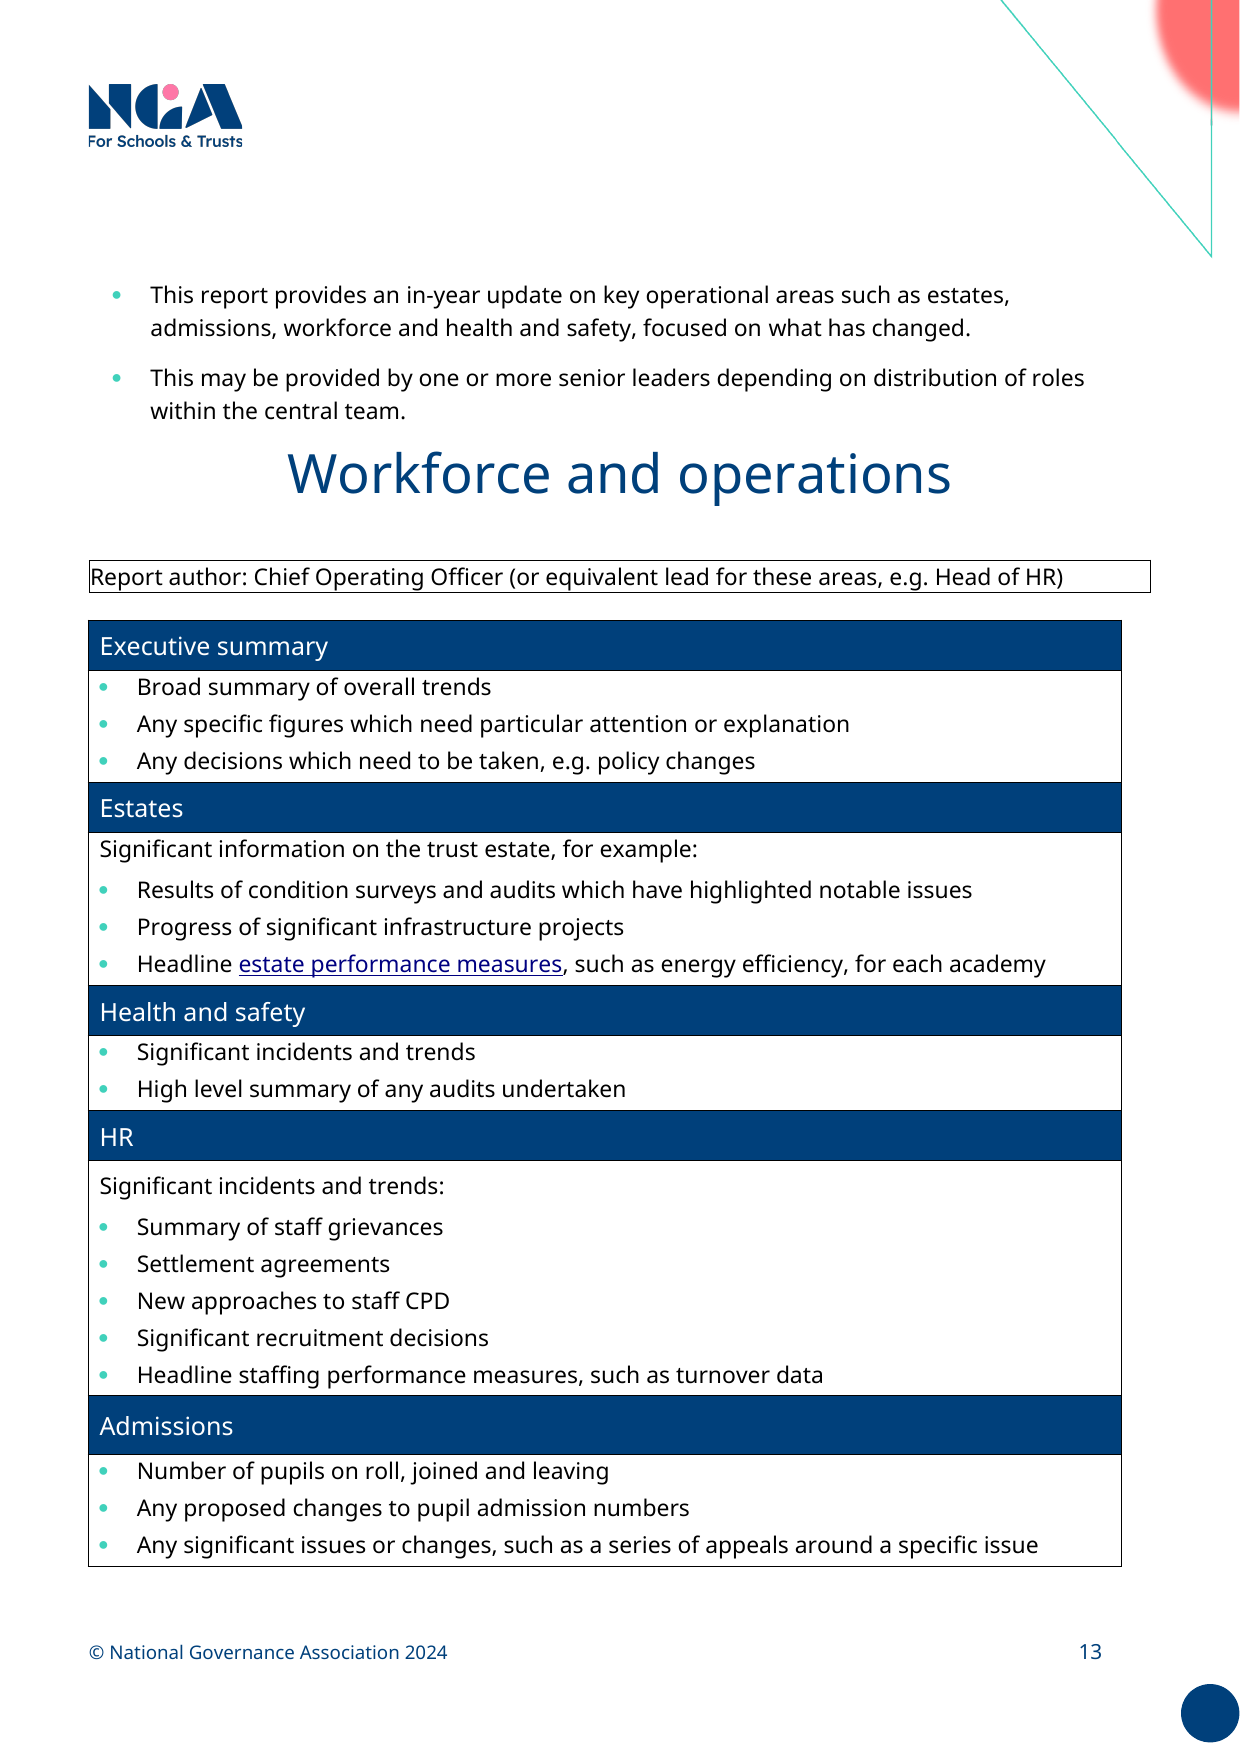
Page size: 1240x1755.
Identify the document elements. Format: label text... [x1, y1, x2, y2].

text Report author: Chief Operating Officer (or equivalent lead for these areas, e.g. Head of HR) [90, 561, 1150, 592]
list This report provides an in-year update on key operational areas such as estates, admissions, workforce and health and safety, focused on what has changed. [113, 279, 1108, 343]
subtitle Workforce and operations [89, 191, 1151, 509]
table_cell Number of pupils on roll, joined and leaving Any proposed changes to pupil admission numbers Any significant issues or changes, such as a series of appeals around a specific issue [89, 1455, 1121, 1566]
table_cell Estates [89, 783, 1121, 832]
table_cell Health and safety [89, 986, 1121, 1035]
table_cell Broad summary of overall trends Any specific figures which need particular attention or explanation Any decisions which need to be taken, e.g. policy changes [89, 671, 1121, 782]
table_header Executive summary [89, 621, 1121, 670]
table_cell HR [89, 1111, 1121, 1160]
table_cell Significant incidents and trends: Summary of staff grievances Settlement agreements New approaches to staff CPD Significant recruitment decisions Headline staffing performance measures, such as turnover data [89, 1161, 1121, 1395]
list This may be provided by one or more senior leaders depending on distribution of roles within the central team. [113, 362, 1108, 424]
table_cell Significant incidents and trends High level summary of any audits undertaken [89, 1036, 1121, 1110]
table_cell Admissions [89, 1396, 1121, 1454]
table_cell Significant information on the trust estate, for example: Results of condition surveys and audits which have highlighted notable issues Progress of significant infrastructure projects Headline estate performance measures, such as energy efficiency, for each academy [89, 833, 1121, 985]
